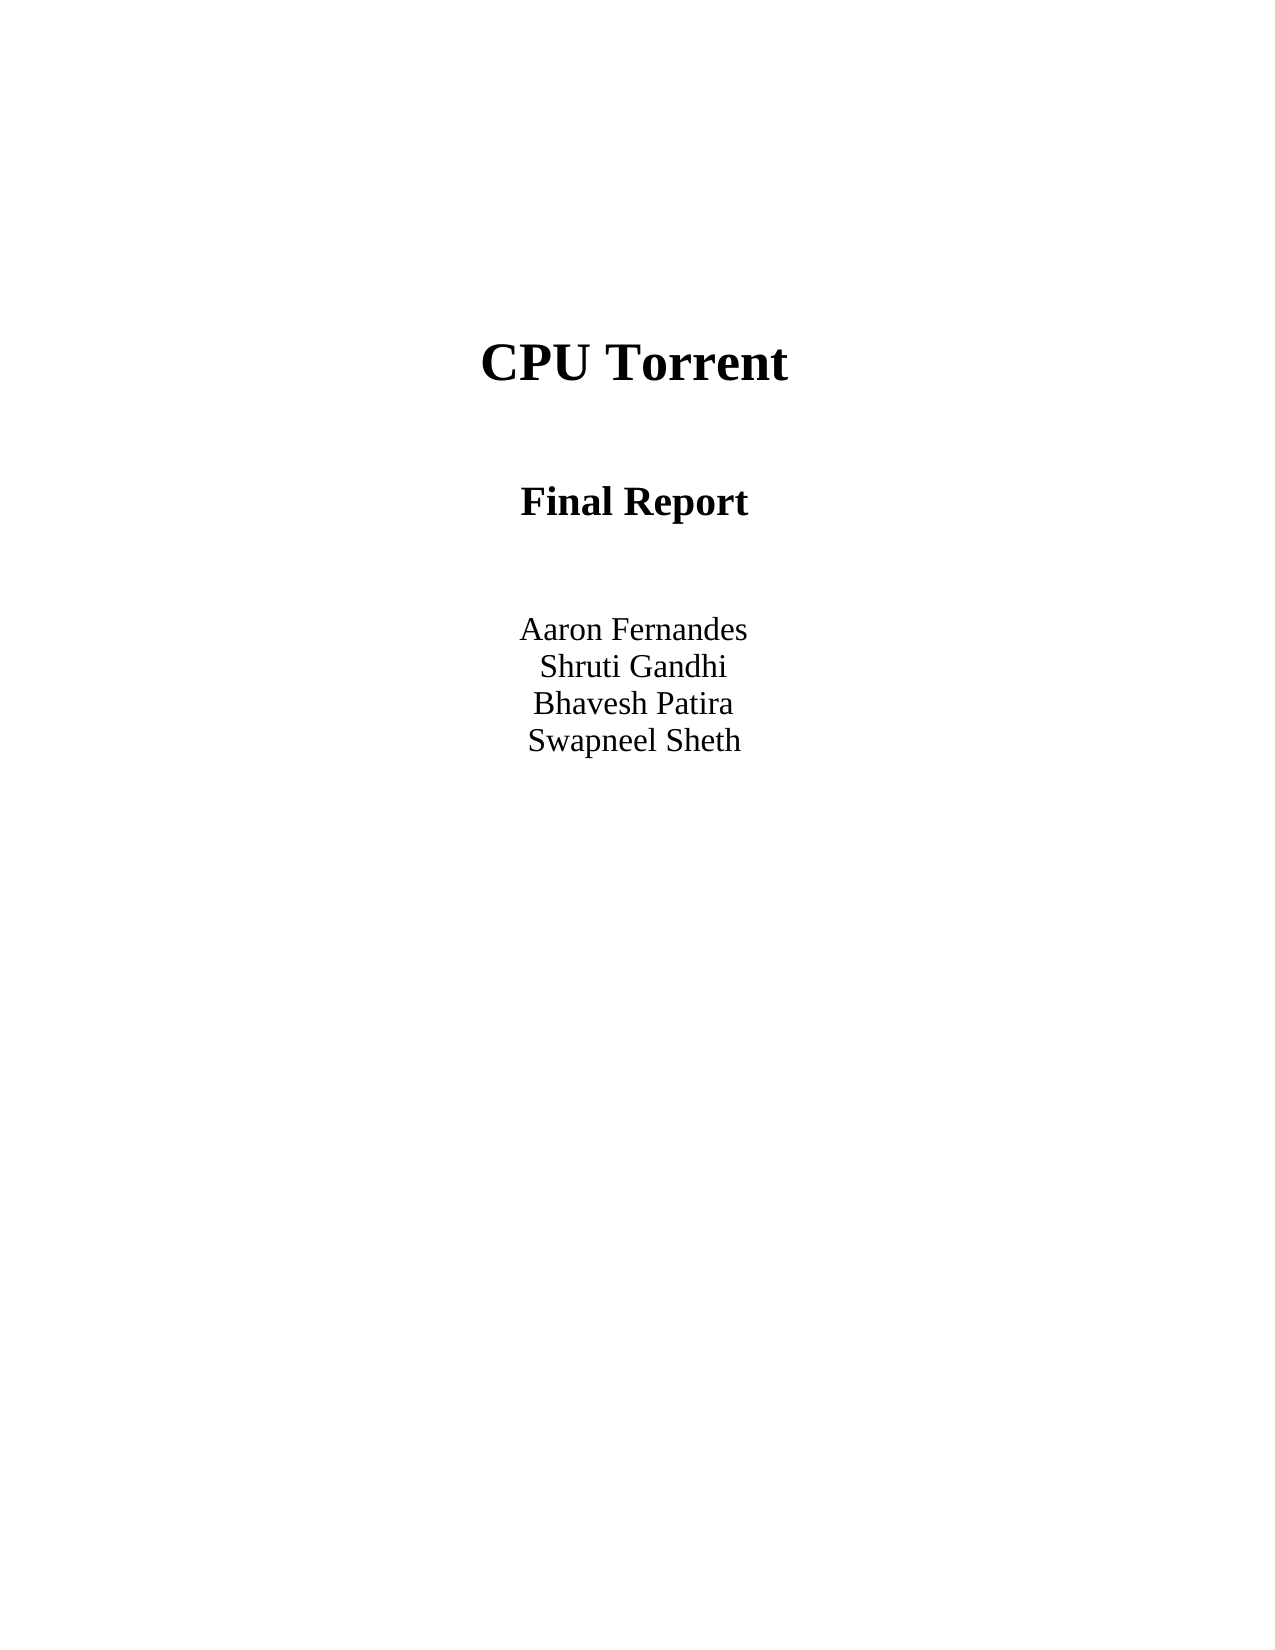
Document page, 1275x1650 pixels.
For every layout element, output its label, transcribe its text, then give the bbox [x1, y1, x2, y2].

text Swapneel Sheth [118, 722, 1157, 759]
text Shruti Gandhi [118, 648, 1157, 685]
text Aaron Fernandes [118, 611, 1157, 648]
text CPU Torrent [118, 332, 1157, 392]
text Final Report [118, 478, 1157, 524]
text Bhavesh Patira [118, 685, 1157, 722]
